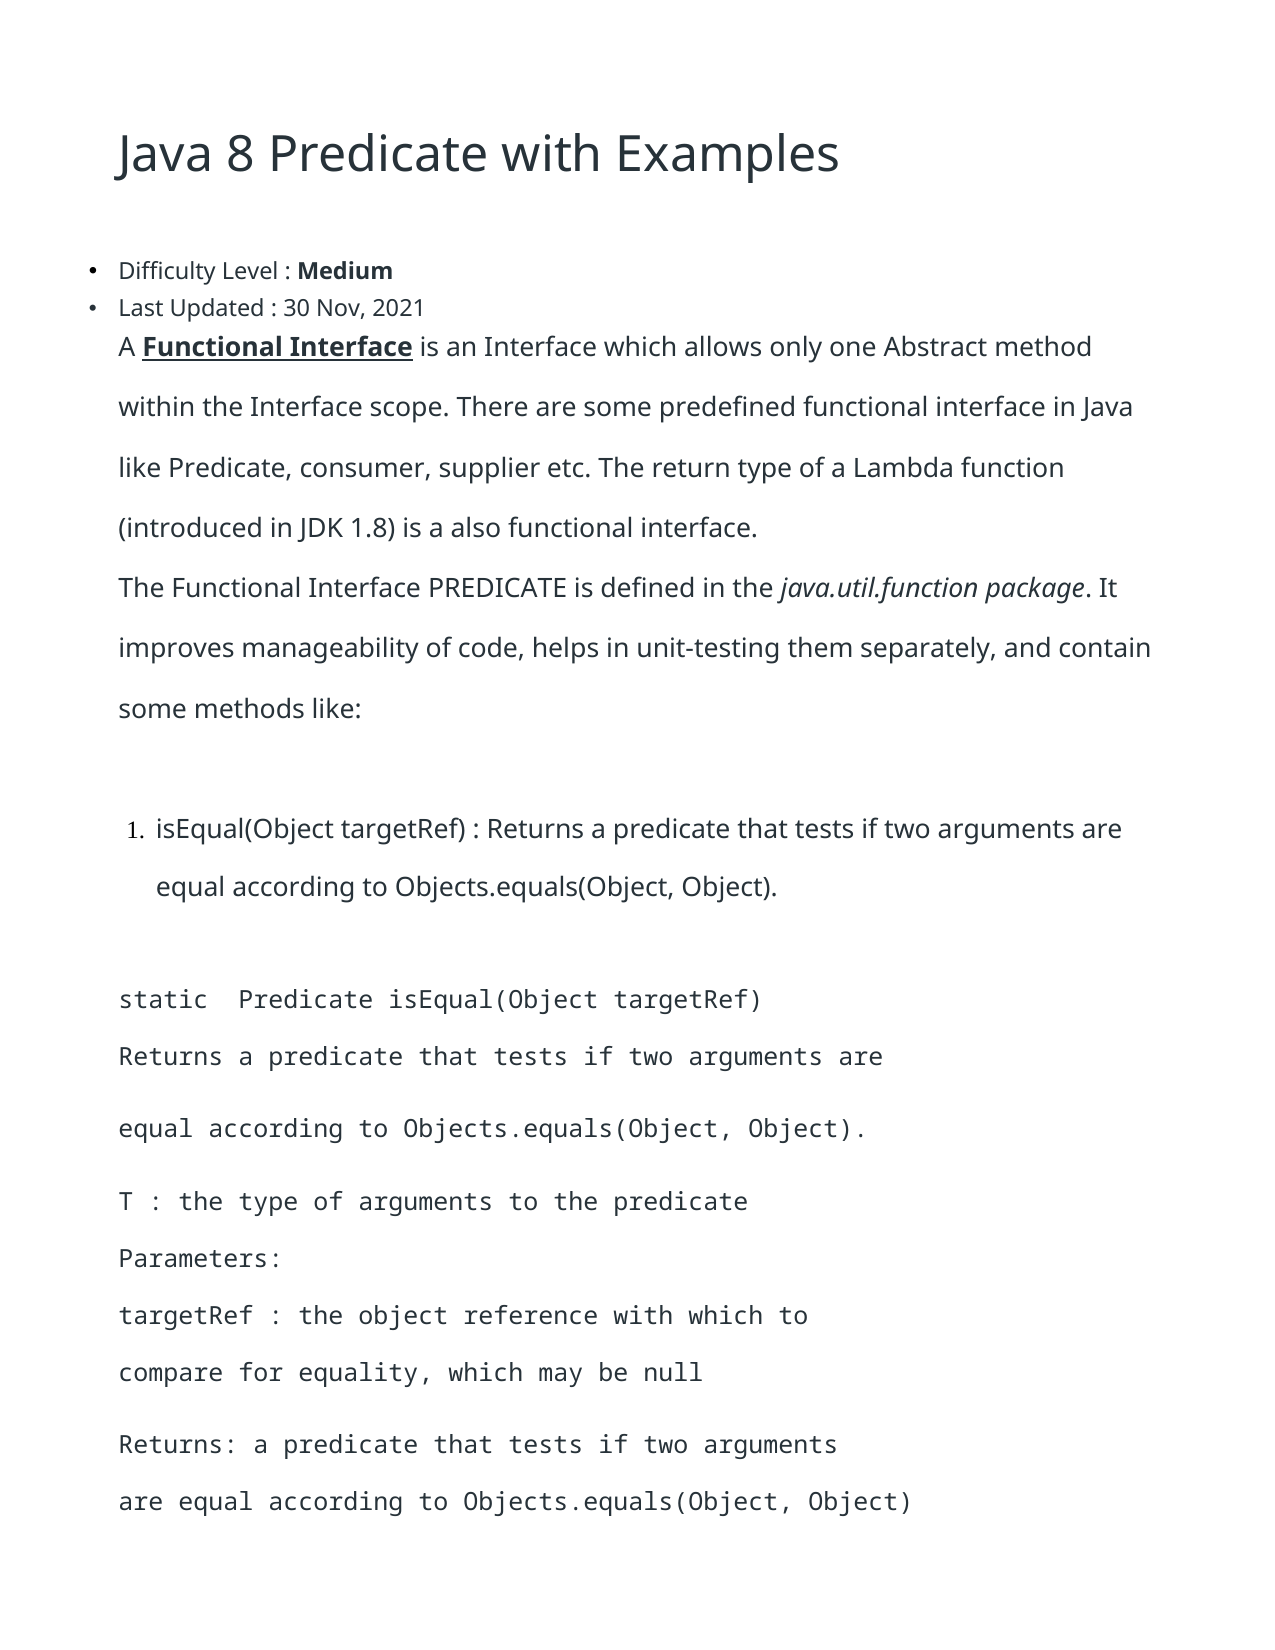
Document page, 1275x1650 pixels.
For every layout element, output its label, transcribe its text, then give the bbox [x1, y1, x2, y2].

list Difficulty Level : Medium [118, 254, 1157, 286]
list isEqual(Object targetRef) : Returns a predicate that tests if two arguments are equal according to Objects.equals(Object, Object). [156, 810, 1157, 961]
text targetRef : the object reference with which to [118, 1297, 1157, 1331]
text compare for equality, which may be null [118, 1354, 1157, 1388]
text Returns: a predicate that tests if two arguments [118, 1427, 1157, 1461]
text equal according to Objects.equals(Object, Object). [118, 1111, 1157, 1145]
text A Functional Interface is an Interface which allows only one Abstract method within the Interface scope. There are some predefined functional interface in Java like Predicate, consumer, supplier etc. The return type of a Lambda function (introduced in JDK 1.8) is a also functional interface. The Functional Interface PREDICATE is defined in the java.util.function package. It improves manageability of code, helps in unit-testing them separately, and contain some methods like: [118, 328, 1157, 786]
text Parameters: [118, 1240, 1157, 1274]
text T : the type of arguments to the predicate [118, 1183, 1157, 1218]
text static Predicate isEqual(Object targetRef) [118, 982, 1157, 1016]
list Last Updated : 30 Nov, 2021 [118, 291, 1157, 323]
subtitle Java 8 Predicate with Examples [118, 118, 1157, 186]
text are equal according to Objects.equals(Object, Object) [118, 1483, 1157, 1518]
text Returns a predicate that tests if two arguments are [118, 1038, 1157, 1073]
